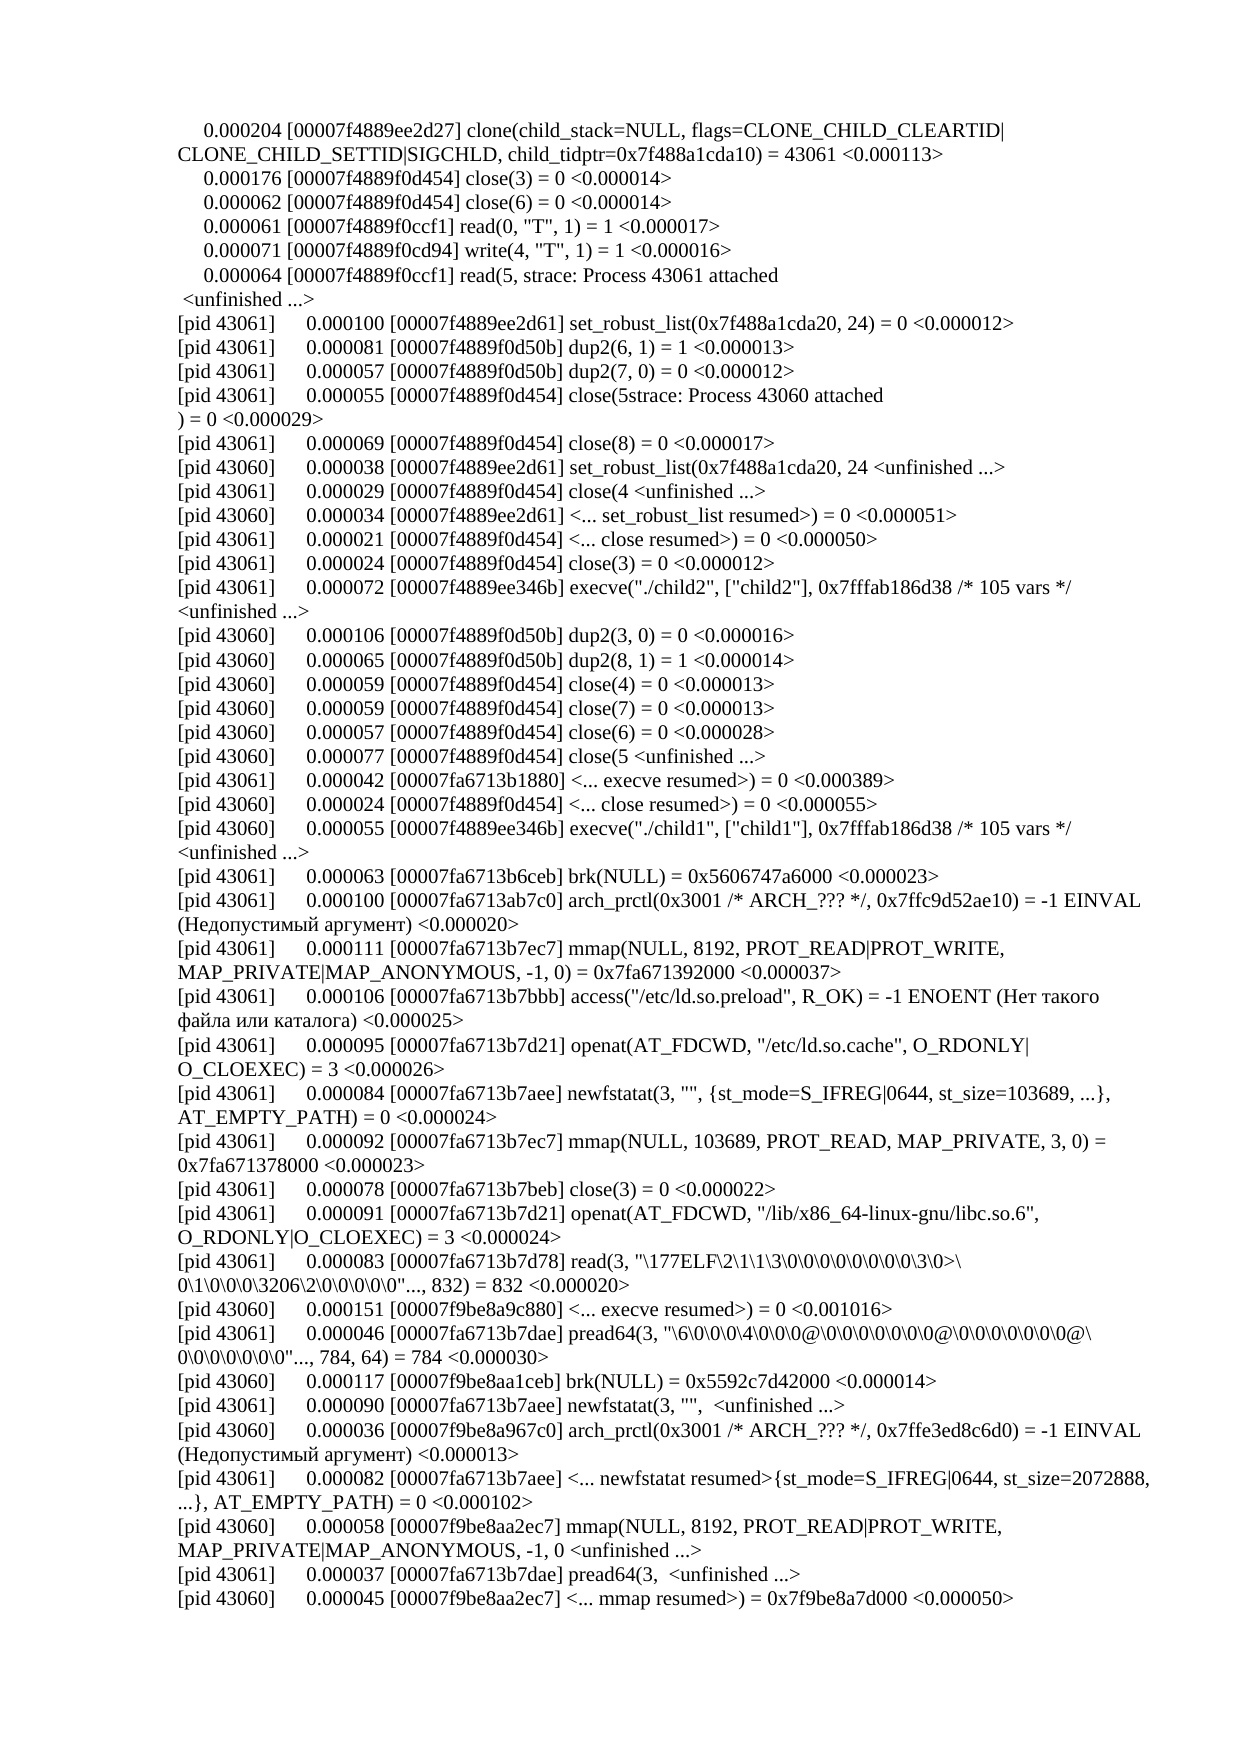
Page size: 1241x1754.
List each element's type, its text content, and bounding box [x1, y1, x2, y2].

text [pid 43061] 0.000078 [00007fa6713b7beb] close(3) = 0 <0.000022> [177, 1177, 1152, 1201]
text [pid 43060] 0.000117 [00007f9be8aa1ceb] brk(NULL) = 0x5592c7d42000 <0.000014> [177, 1369, 1152, 1393]
text [pid 43061] 0.000106 [00007fa6713b7bbb] access("/etc/ld.so.preload", R_OK) = -1 ENOENT (Нет такого файла или каталога) <0.000025> [177, 984, 1152, 1032]
text [pid 43061] 0.000024 [00007f4889f0d454] close(3) = 0 <0.000012> [177, 551, 1152, 575]
text [pid 43061] 0.000057 [00007f4889f0d50b] dup2(7, 0) = 0 <0.000012> [177, 359, 1152, 383]
text [pid 43060] 0.000059 [00007f4889f0d454] close(4) = 0 <0.000013> [177, 672, 1152, 696]
text [pid 43061] 0.000082 [00007fa6713b7aee] <... newfstatat resumed>{st_mode=S_IFREG|0644, st_size=2072888, ...}, AT_EMPTY_PATH) = 0 <0.000102> [177, 1466, 1152, 1514]
text [pid 43061] 0.000042 [00007fa6713b1880] <... execve resumed>) = 0 <0.000389> [177, 768, 1152, 792]
text [pid 43060] 0.000036 [00007f9be8a967c0] arch_prctl(0x3001 /* ARCH_??? */, 0x7ffe3ed8c6d0) = -1 EINVAL (Недопустимый аргумент) <0.000013> [177, 1417, 1152, 1466]
text [pid 43061] 0.000046 [00007fa6713b7dae] pread64(3, "\6\0\0\0\4\0\0\0@\0\0\0\0\0\0\0@\0\0\0\0\0\0\0@\0\0\0\0\0\0\0"..., 784, 64) = 784 <0.000030> [177, 1321, 1152, 1369]
text 0.000176 [00007f4889f0d454] close(3) = 0 <0.000014> [177, 166, 1152, 190]
text [pid 43061] 0.000111 [00007fa6713b7ec7] mmap(NULL, 8192, PROT_READ|PROT_WRITE, MAP_PRIVATE|MAP_ANONYMOUS, -1, 0) = 0x7fa671392000 <0.000037> [177, 936, 1152, 984]
text [pid 43060] 0.000034 [00007f4889ee2d61] <... set_robust_list resumed>) = 0 <0.000051> [177, 503, 1152, 527]
text [pid 43061] 0.000081 [00007f4889f0d50b] dup2(6, 1) = 1 <0.000013> [177, 335, 1152, 359]
text [pid 43060] 0.000106 [00007f4889f0d50b] dup2(3, 0) = 0 <0.000016> [177, 623, 1152, 647]
text [pid 43061] 0.000100 [00007fa6713ab7c0] arch_prctl(0x3001 /* ARCH_??? */, 0x7ffc9d52ae10) = -1 EINVAL (Недопустимый аргумент) <0.000020> [177, 888, 1152, 936]
text [pid 43061] 0.000084 [00007fa6713b7aee] newfstatat(3, "", {st_mode=S_IFREG|0644, st_size=103689, ...}, AT_EMPTY_PATH) = 0 <0.000024> [177, 1081, 1152, 1129]
text [pid 43061] 0.000037 [00007fa6713b7dae] pread64(3, <unfinished ...> [177, 1562, 1152, 1586]
text [pid 43060] 0.000151 [00007f9be8a9c880] <... execve resumed>) = 0 <0.001016> [177, 1297, 1152, 1321]
text [pid 43061] 0.000092 [00007fa6713b7ec7] mmap(NULL, 103689, PROT_READ, MAP_PRIVATE, 3, 0) = 0x7fa671378000 <0.000023> [177, 1129, 1152, 1177]
text [pid 43060] 0.000038 [00007f4889ee2d61] set_robust_list(0x7f488a1cda20, 24 <unfinished ...> [177, 455, 1152, 479]
text [pid 43060] 0.000045 [00007f9be8aa2ec7] <... mmap resumed>) = 0x7f9be8a7d000 <0.000050> [177, 1586, 1152, 1610]
text [pid 43061] 0.000069 [00007f4889f0d454] close(8) = 0 <0.000017> [177, 431, 1152, 455]
text [pid 43061] 0.000091 [00007fa6713b7d21] openat(AT_FDCWD, "/lib/x86_64-linux-gnu/libc.so.6", O_RDONLY|O_CLOEXEC) = 3 <0.000024> [177, 1201, 1152, 1249]
text 0.000062 [00007f4889f0d454] close(6) = 0 <0.000014> [177, 190, 1152, 214]
text [pid 43061] 0.000095 [00007fa6713b7d21] openat(AT_FDCWD, "/etc/ld.so.cache", O_RDONLY|O_CLOEXEC) = 3 <0.000026> [177, 1032, 1152, 1081]
text [pid 43061] 0.000083 [00007fa6713b7d78] read(3, "\177ELF\2\1\1\3\0\0\0\0\0\0\0\0\3\0>\0\1\0\0\0\3206\2\0\0\0\0\0"..., 832) = 832 <0.000020> [177, 1249, 1152, 1297]
text [pid 43060] 0.000024 [00007f4889f0d454] <... close resumed>) = 0 <0.000055> [177, 792, 1152, 816]
text 0.000064 [00007f4889f0ccf1] read(5, strace: Process 43061 attached [177, 262, 1152, 287]
text [pid 43060] 0.000065 [00007f4889f0d50b] dup2(8, 1) = 1 <0.000014> [177, 647, 1152, 672]
text [pid 43061] 0.000021 [00007f4889f0d454] <... close resumed>) = 0 <0.000050> [177, 527, 1152, 551]
text [pid 43061] 0.000100 [00007f4889ee2d61] set_robust_list(0x7f488a1cda20, 24) = 0 <0.000012> [177, 311, 1152, 335]
text 0.000071 [00007f4889f0cd94] write(4, "T", 1) = 1 <0.000016> [177, 238, 1152, 262]
text 0.000061 [00007f4889f0ccf1] read(0, "T", 1) = 1 <0.000017> [177, 214, 1152, 238]
text 0.000204 [00007f4889ee2d27] clone(child_stack=NULL, flags=CLONE_CHILD_CLEARTID|CLONE_CHILD_SETTID|SIGCHLD, child_tidptr=0x7f488a1cda10) = 43061 <0.000113> [177, 118, 1152, 166]
text [pid 43061] 0.000055 [00007f4889f0d454] close(5strace: Process 43060 attached [177, 383, 1152, 407]
text [pid 43060] 0.000055 [00007f4889ee346b] execve("./child1", ["child1"], 0x7fffab186d38 /* 105 vars */ <unfinished ...> [177, 816, 1152, 864]
text [pid 43060] 0.000077 [00007f4889f0d454] close(5 <unfinished ...> [177, 744, 1152, 768]
text [pid 43060] 0.000059 [00007f4889f0d454] close(7) = 0 <0.000013> [177, 696, 1152, 720]
text [pid 43061] 0.000063 [00007fa6713b6ceb] brk(NULL) = 0x5606747a6000 <0.000023> [177, 864, 1152, 888]
text [pid 43060] 0.000058 [00007f9be8aa2ec7] mmap(NULL, 8192, PROT_READ|PROT_WRITE, MAP_PRIVATE|MAP_ANONYMOUS, -1, 0 <unfinished ...> [177, 1514, 1152, 1562]
text [pid 43060] 0.000057 [00007f4889f0d454] close(6) = 0 <0.000028> [177, 720, 1152, 744]
text <unfinished ...> [177, 287, 1152, 311]
text [pid 43061] 0.000090 [00007fa6713b7aee] newfstatat(3, "", <unfinished ...> [177, 1393, 1152, 1417]
text ) = 0 <0.000029> [177, 407, 1152, 431]
text [pid 43061] 0.000029 [00007f4889f0d454] close(4 <unfinished ...> [177, 479, 1152, 503]
text [pid 43061] 0.000072 [00007f4889ee346b] execve("./child2", ["child2"], 0x7fffab186d38 /* 105 vars */ <unfinished ...> [177, 575, 1152, 623]
